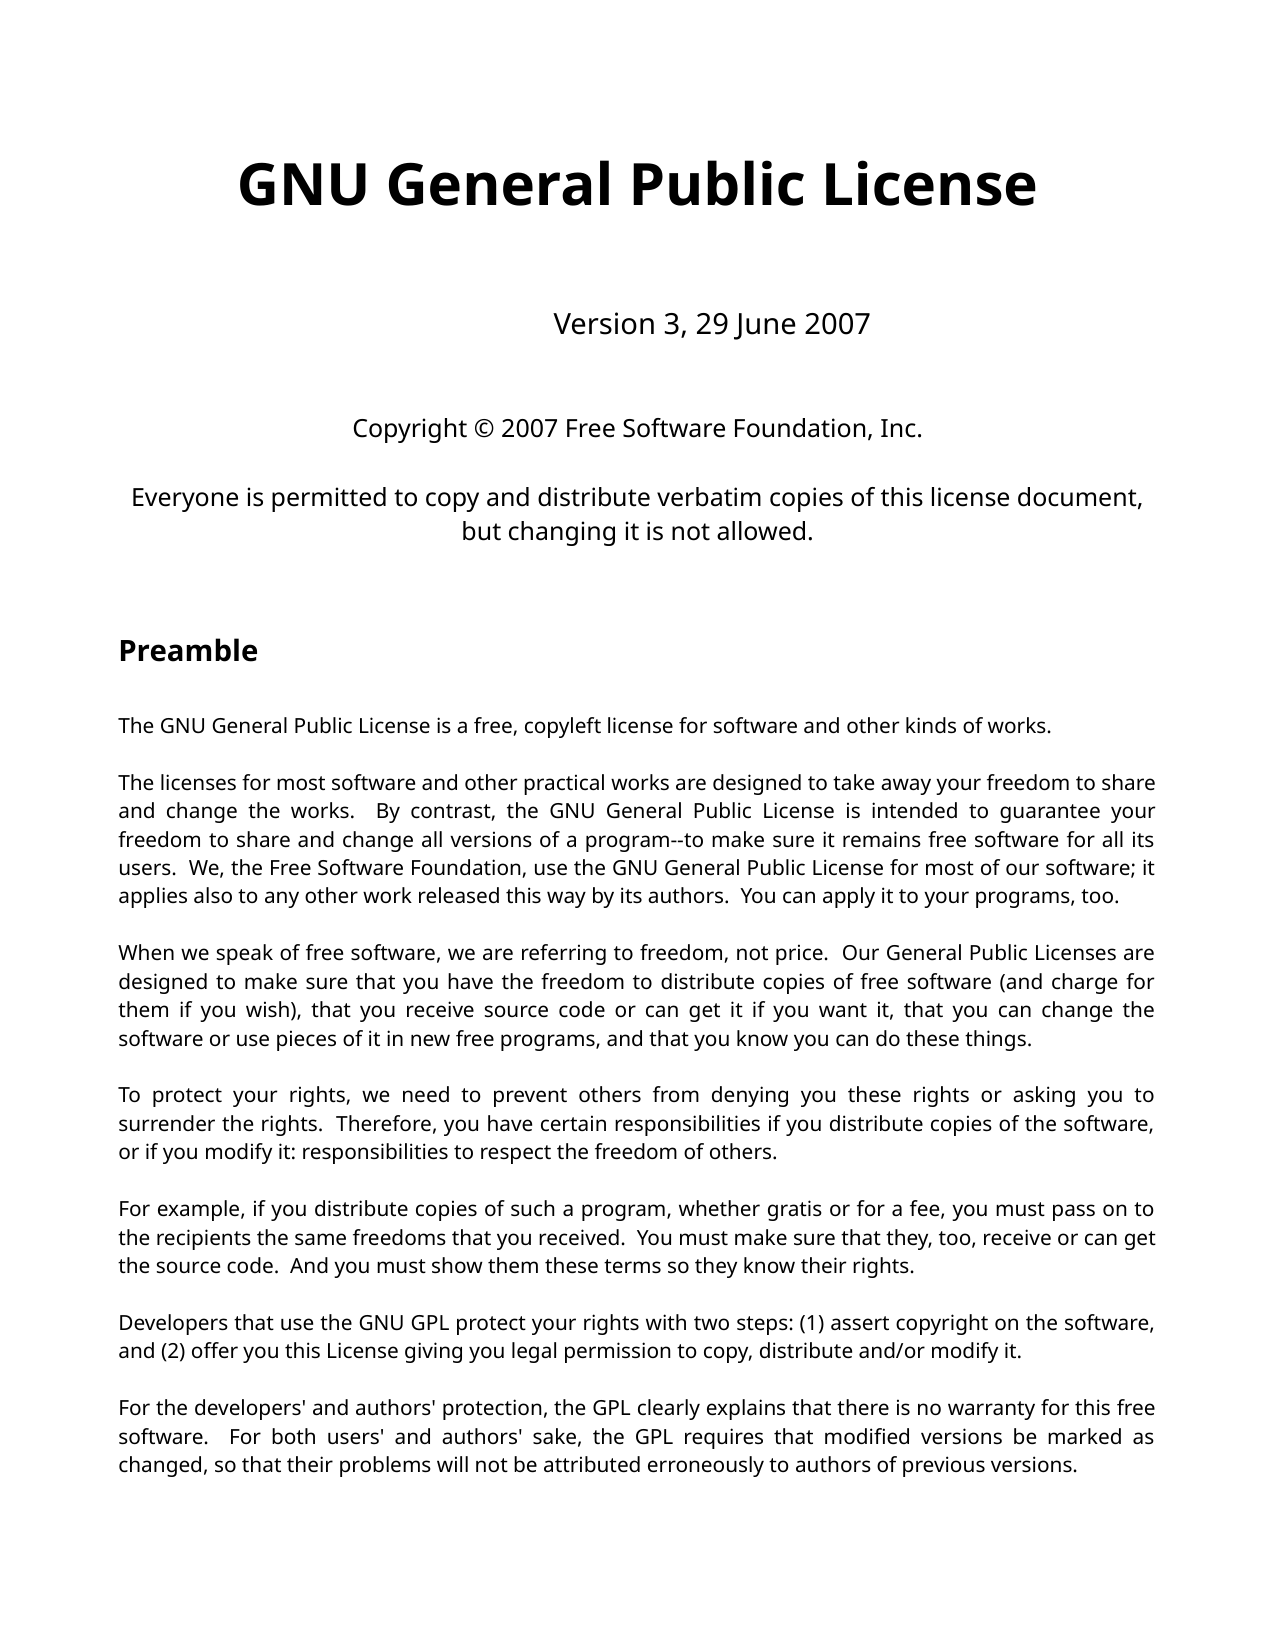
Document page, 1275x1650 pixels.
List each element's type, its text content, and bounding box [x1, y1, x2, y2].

text The GNU General Public License is a free, copyleft license for software and other kinds of works. [118, 711, 1157, 739]
title GNU General Public License [118, 143, 1157, 223]
subtitle Preamble [118, 630, 1157, 670]
text Copyright © 2007 Free Software Foundation, Inc. [118, 411, 1157, 445]
text Everyone is permitted to copy and distribute verbatim copies of this license document, but changing it is not allowed. [118, 479, 1157, 547]
text Developers that use the GNU GPL protect your rights with two steps: (1) assert copyright on the software, and (2) offer you this License giving you legal permission to copy, distribute and/or modify it. [118, 1308, 1157, 1365]
text The licenses for most software and other practical works are designed to take away your freedom to share and change the works. By contrast, the GNU General Public License is intended to guarantee your freedom to share and change all versions of a program--to make sure it remains free software for all its users. We, the Free Software Foundation, use the GNU General Public License for most of our software; it applies also to any other work released this way by its authors. You can apply it to your programs, too. [118, 768, 1157, 910]
text When we speak of free software, we are referring to freedom, not price. Our General Public Licenses are designed to make sure that you have the freedom to distribute copies of free software (and charge for them if you wish), that you receive source code or can get it if you want it, that you can change the software or use pieces of it in new free programs, and that you know you can do these things. [118, 938, 1157, 1052]
text For example, if you distribute copies of such a program, whether gratis or for a fee, you must pass on to the recipients the same freedoms that you received. You must make sure that they, too, receive or can get the source code. And you must show them these terms so they know their rights. [118, 1194, 1157, 1280]
text Version 3, 29 June 2007 [118, 303, 1157, 343]
text For the developers' and authors' protection, the GPL clearly explains that there is no warranty for this free software. For both users' and authors' sake, the GPL requires that modified versions be marked as changed, so that their problems will not be attributed erroneously to authors of previous versions. [118, 1393, 1157, 1479]
text To protect your rights, we need to prevent others from denying you these rights or asking you to surrender the rights. Therefore, you have certain responsibilities if you distribute copies of the software, or if you modify it: responsibilities to respect the freedom of others. [118, 1081, 1157, 1166]
